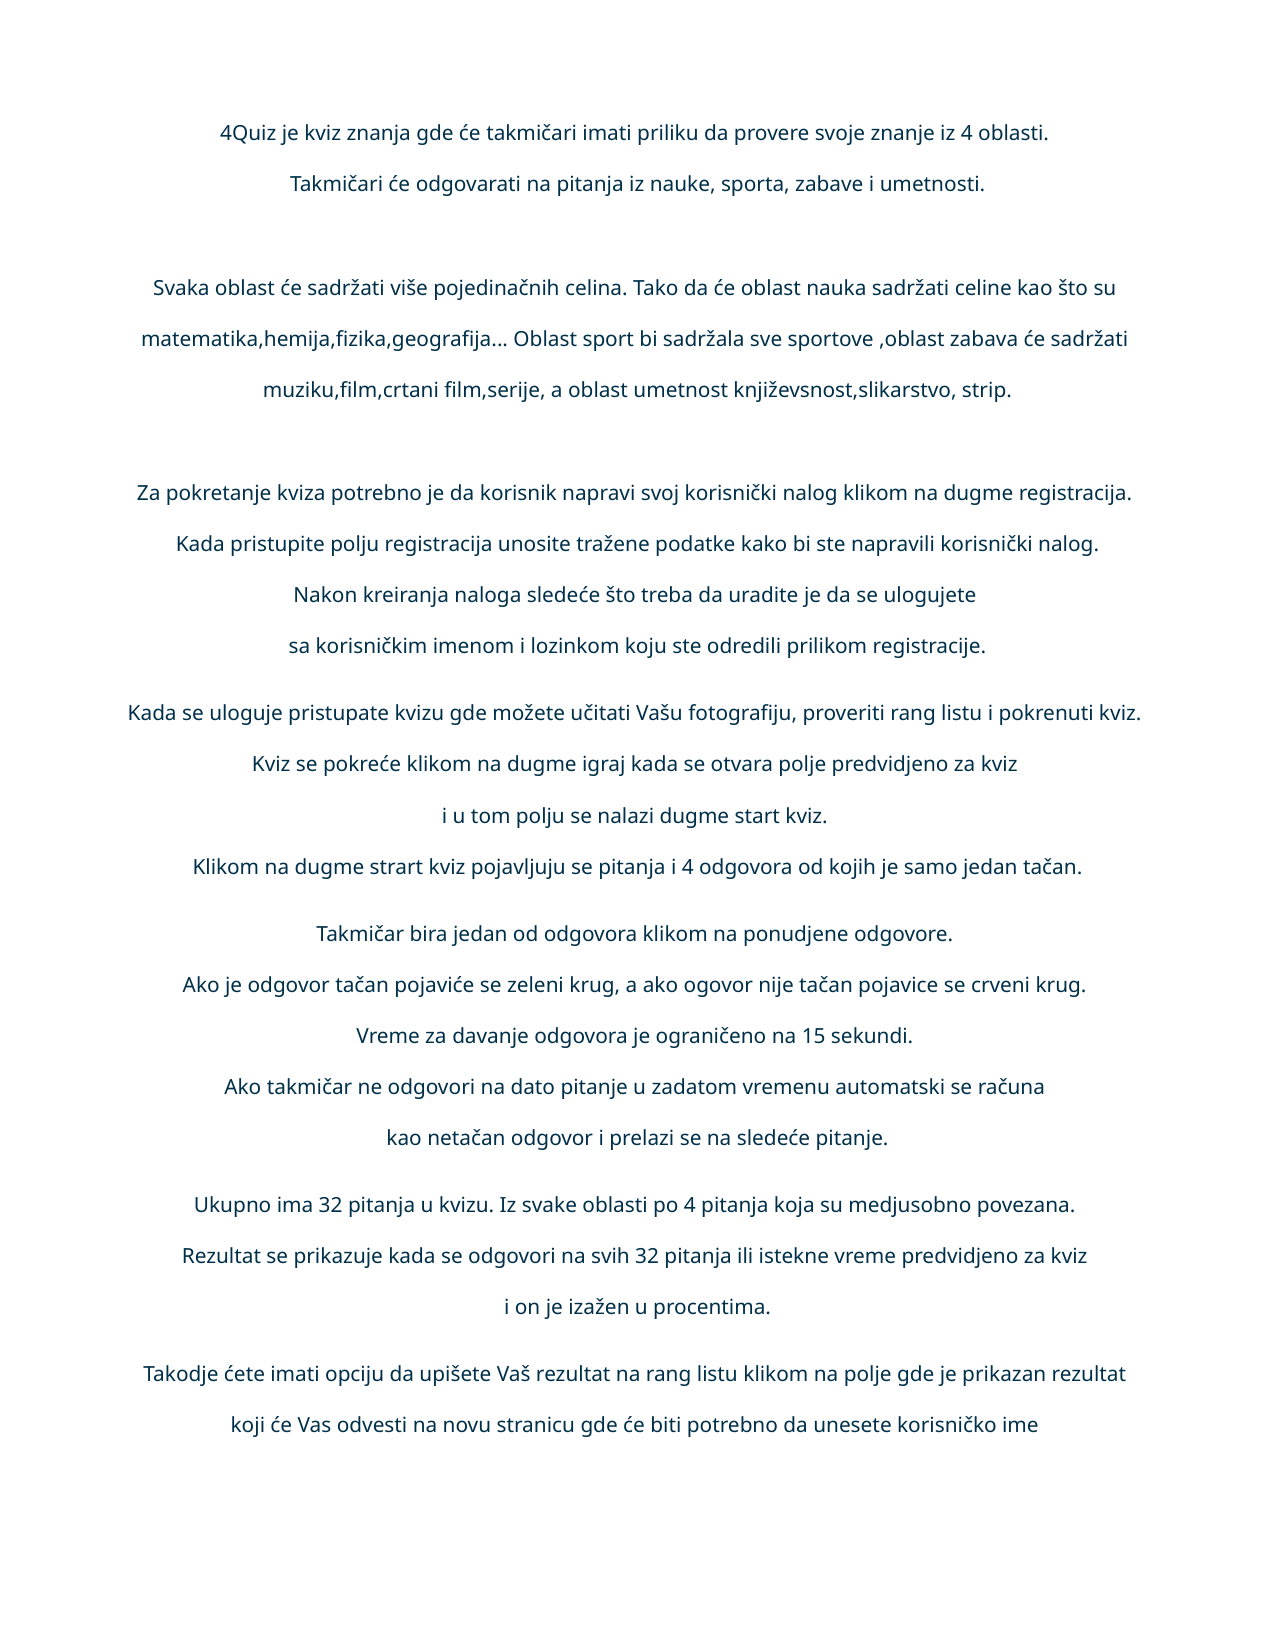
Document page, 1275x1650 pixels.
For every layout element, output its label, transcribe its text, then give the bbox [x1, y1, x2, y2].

text Ukupno ima 32 pitanja u kvizu. Iz svake oblasti po 4 pitanja koja su medjusobno povezana. Rezultat se prikazuje kada se odgovori na svih 32 pitanja ili istekne vreme predvidjeno za kviz i on je izažen u procentima. [118, 1190, 1157, 1321]
text Kada se uloguje pristupate kvizu gde možete učitati Vašu fotografiju, proveriti rang listu i pokrenuti kviz. Kviz se pokreće klikom na dugme igraj kada se otvara polje predvidjeno za kviz i u tom polju se nalazi dugme start kviz. Klikom na dugme strart kviz pojavljuju se pitanja i 4 odgovora od kojih je samo jedan tačan. [118, 698, 1157, 880]
text 4Quiz je kviz znanja gde će takmičari imati priliku da provere svoje znanje iz 4 oblasti. Takmičari će odgovarati na pitanja iz nauke, sporta, zabave i umetnosti. [118, 118, 1157, 198]
text Za pokretanje kviza potrebno je da korisnik napravi svoj korisnički nalog klikom na dugme registracija. Kada pristupite polju registracija unosite tražene podatke kako bi ste napravili korisnički nalog. Nakon kreiranja naloga sledeće što treba da uradite je da se ulogujete sa korisničkim imenom i lozinkom koju ste odredili prilikom registracije. [118, 478, 1157, 660]
text Svaka oblast će sadržati više pojedinačnih celina. Tako da će oblast nauka sadržati celine kao što su matematika,hemija,fizika,geografija... Oblast sport bi sadržala sve sportove ,oblast zabava će sadržati muziku,film,crtani film,serije, a oblast umetnost književsnost,slikarstvo, strip. [118, 273, 1157, 403]
text Takodje ćete imati opciju da upišete Vaš rezultat na rang listu klikom na polje gde je prikazan rezultat koji će Vas odvesti na novu stranicu gde će biti potrebno da unesete korisničko ime [118, 1359, 1157, 1439]
text Takmičar bira jedan od odgovora klikom na ponudjene odgovore. Ako je odgovor tačan pojaviće se zeleni krug, a ako ogovor nije tačan pojavice se crveni krug. Vreme za davanje odgovora je ograničeno na 15 sekundi. Ako takmičar ne odgovori na dato pitanje u zadatom vremenu automatski se računa kao netačan odgovor i prelazi se na sledeće pitanje. [118, 919, 1157, 1152]
